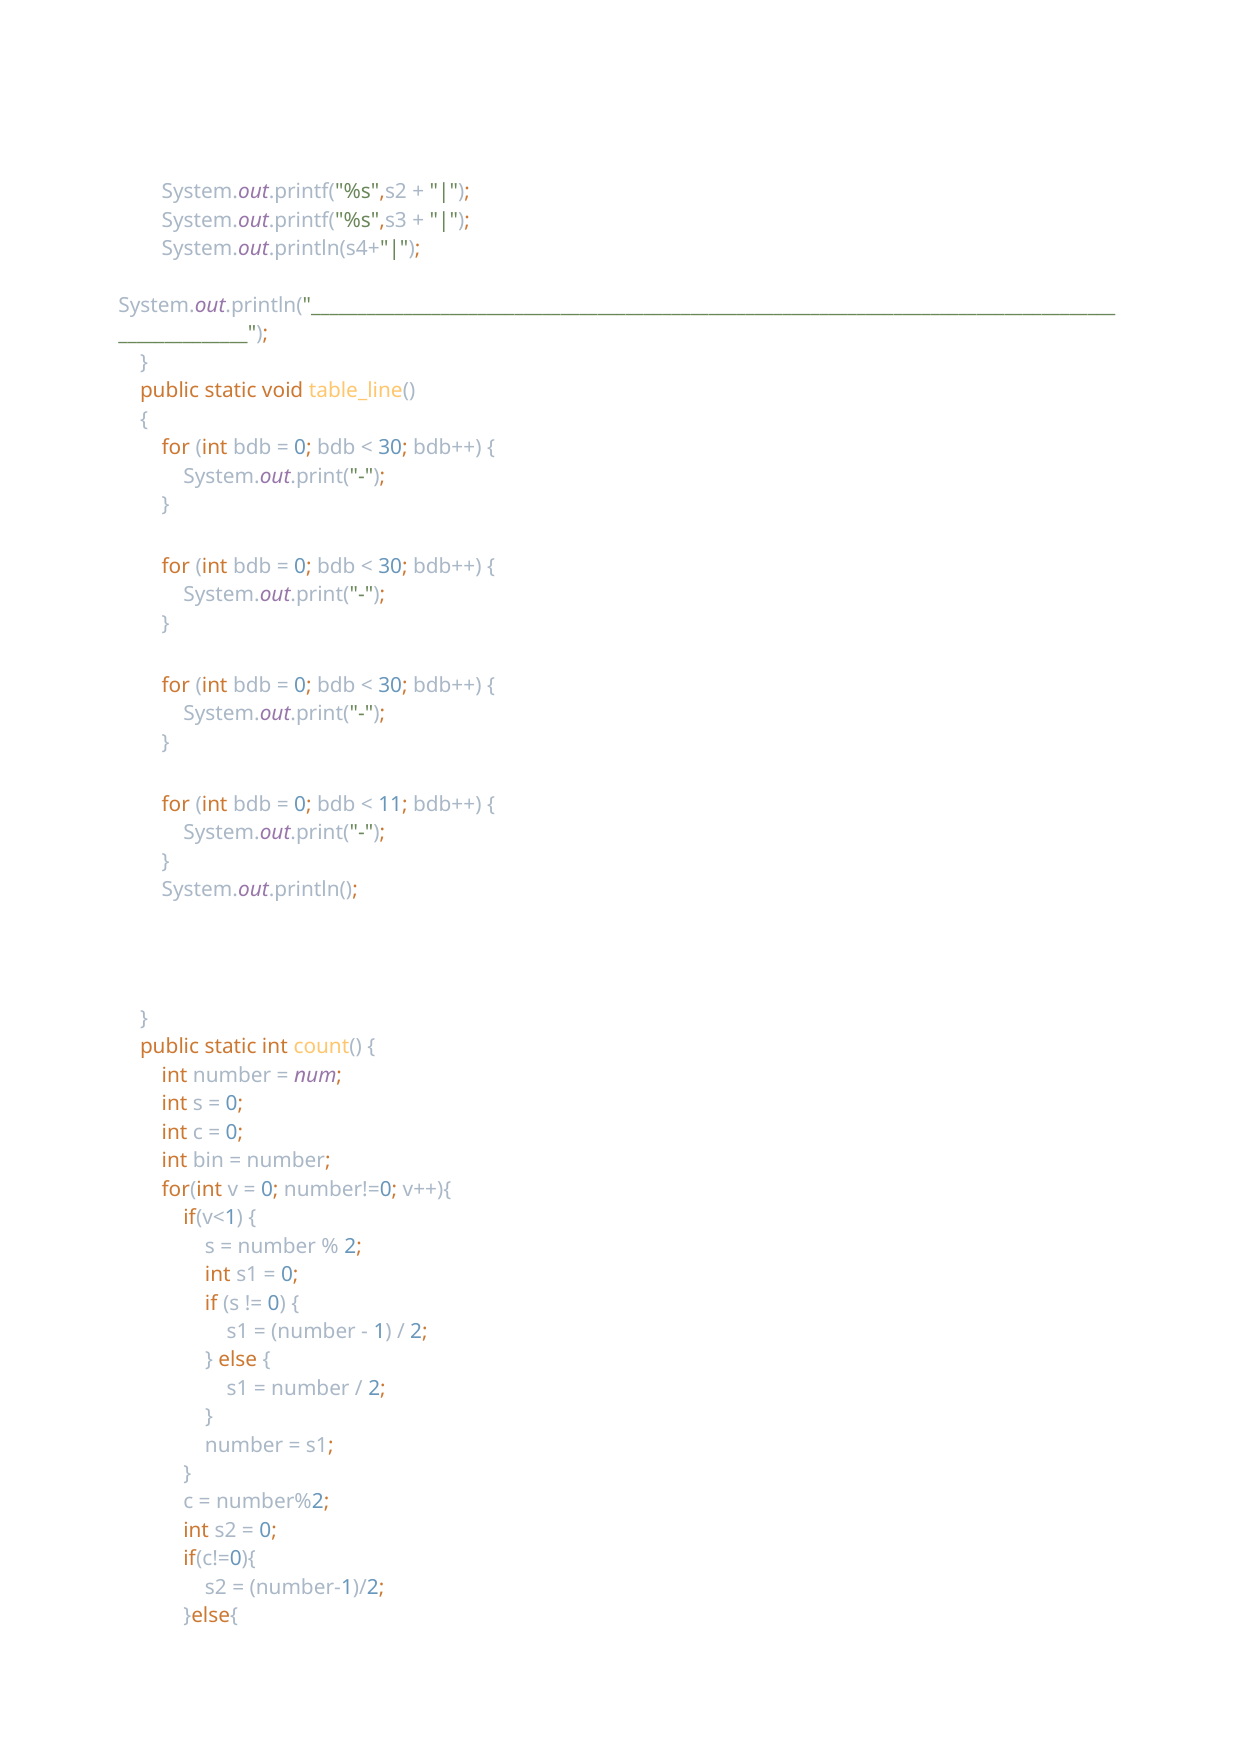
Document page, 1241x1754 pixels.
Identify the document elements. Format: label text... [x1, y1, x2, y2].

text System.out.printf("%s",s2 + "|"); System.out.printf("%s",s3 + "|"); System.out.println(s4+"|"); System.out.println("_____________________________________________________________________________________________________"); } public static void table_line() { for (int bdb = 0; bdb < 30; bdb++) { System.out.print("-"); } for (int bdb = 0; bdb < 30; bdb++) { System.out.print("-"); } for (int bdb = 0; bdb < 30; bdb++) { System.out.print("-"); } for (int bdb = 0; bdb < 11; bdb++) { System.out.print("-"); } System.out.println(); } public static int count() { int number = num; int s = 0; int c = 0; int bin = number; for(int v = 0; number!=0; v++){ if(v<1) { s = number % 2; int s1 = 0; if (s != 0) { s1 = (number - 1) / 2; } else { s1 = number / 2; } number = s1; } c = number%2; int s2 = 0; if(c!=0){ s2 = (number-1)/2; }else{ [118, 176, 1122, 1629]
